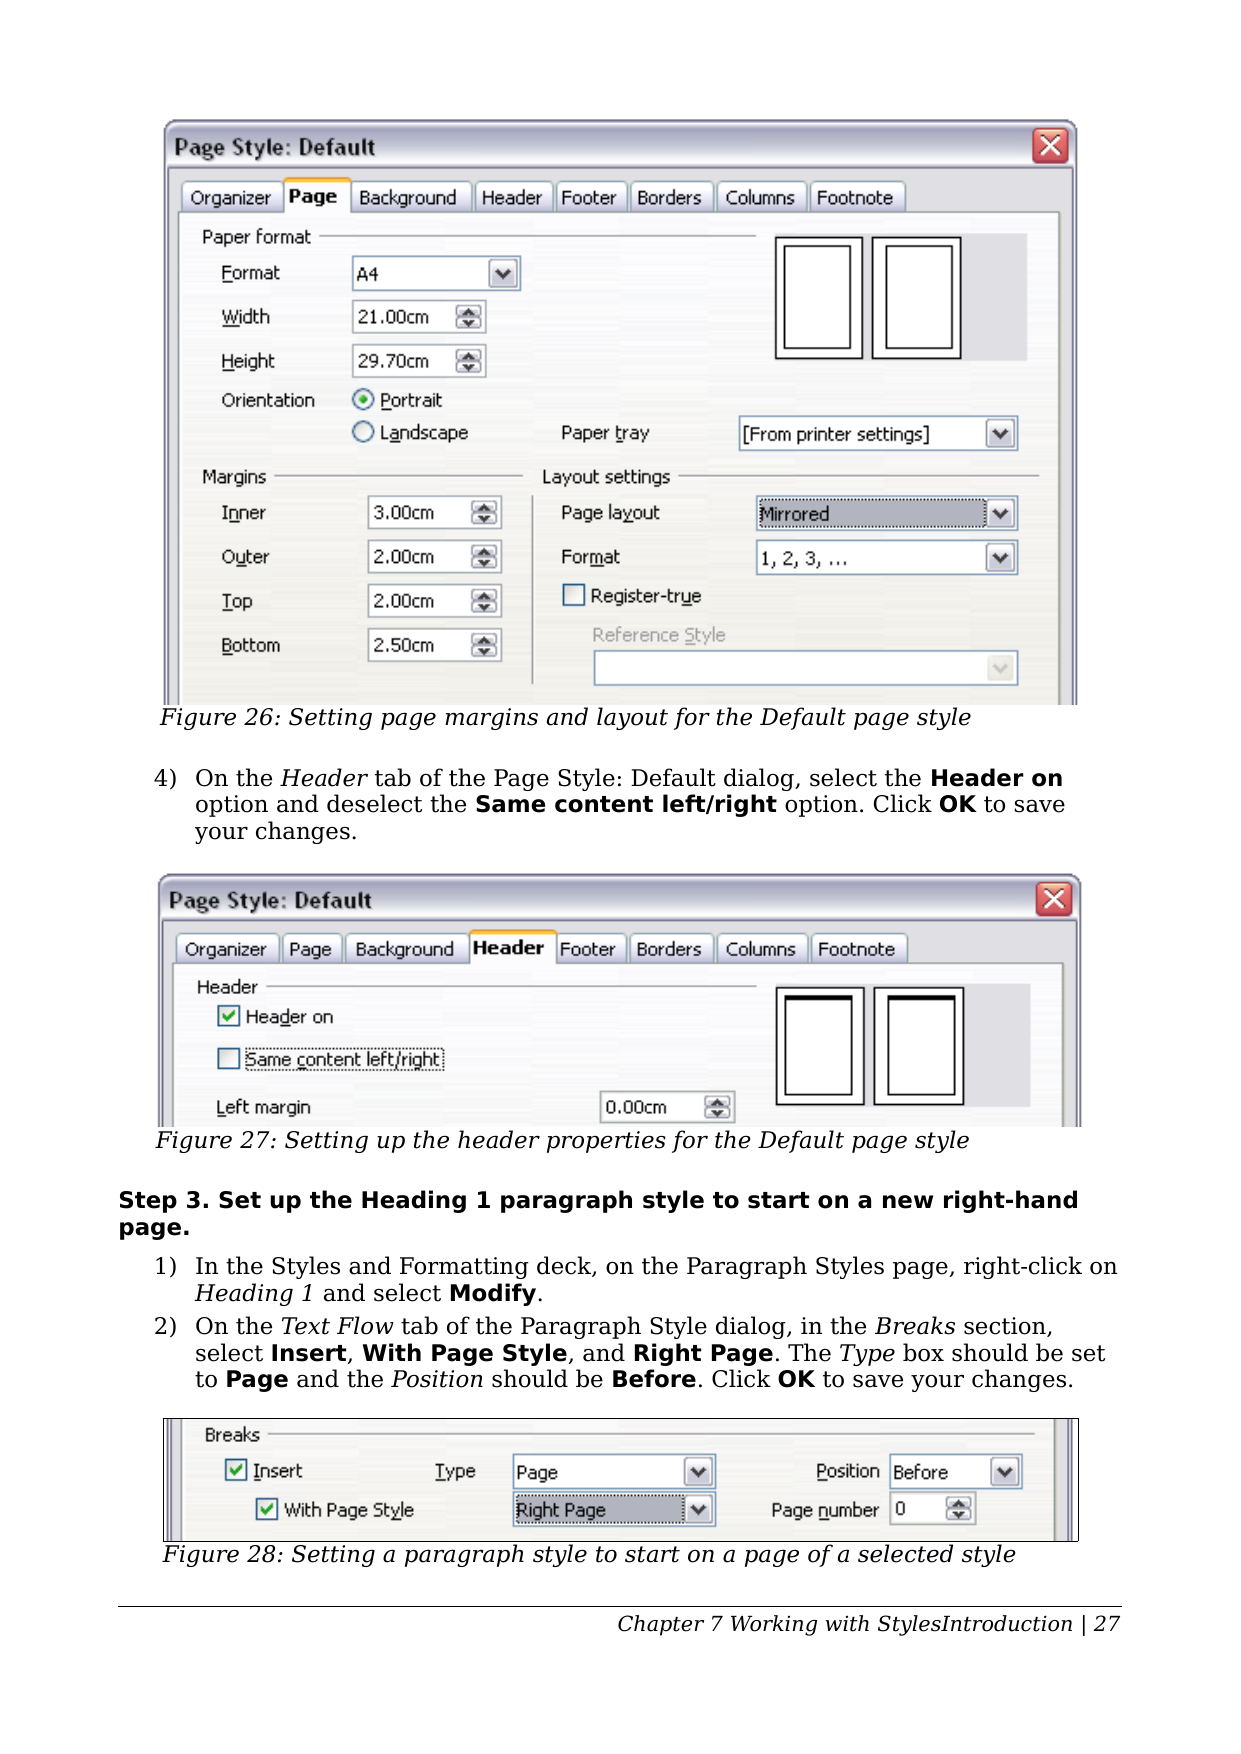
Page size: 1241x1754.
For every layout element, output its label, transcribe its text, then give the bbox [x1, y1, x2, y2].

list On the Text Flow tab of the Paragraph Style dialog, in the Breaks section, select Insert, With Page Style, and Right Page. The Type box should be set to Page and the Position should be Before. Click OK to save your changes. [177, 1313, 1122, 1393]
picture [164, 1419, 1078, 1541]
text Step 3. Set up the Heading 1 paragraph style to start on a new right-hand page. [118, 1188, 1122, 1241]
picture [155, 870, 1085, 1127]
picture [159, 118, 1081, 705]
list On the Header tab of the Page Style: Default dialog, select the Header on option and deselect the Same content left/right option. Click OK to save your changes. [177, 765, 1122, 845]
text Figure 26: Setting page margins and layout for the Default page style [160, 705, 1080, 731]
text Figure 27: Setting up the header properties for the Default page style [156, 1127, 1084, 1154]
text Figure 28: Setting a paragraph style to start on a page of a selected style [163, 1542, 1078, 1568]
list In the Styles and Formatting deck, on the Paragraph Styles page, right-click on Heading 1 and select Modify. [177, 1253, 1122, 1307]
